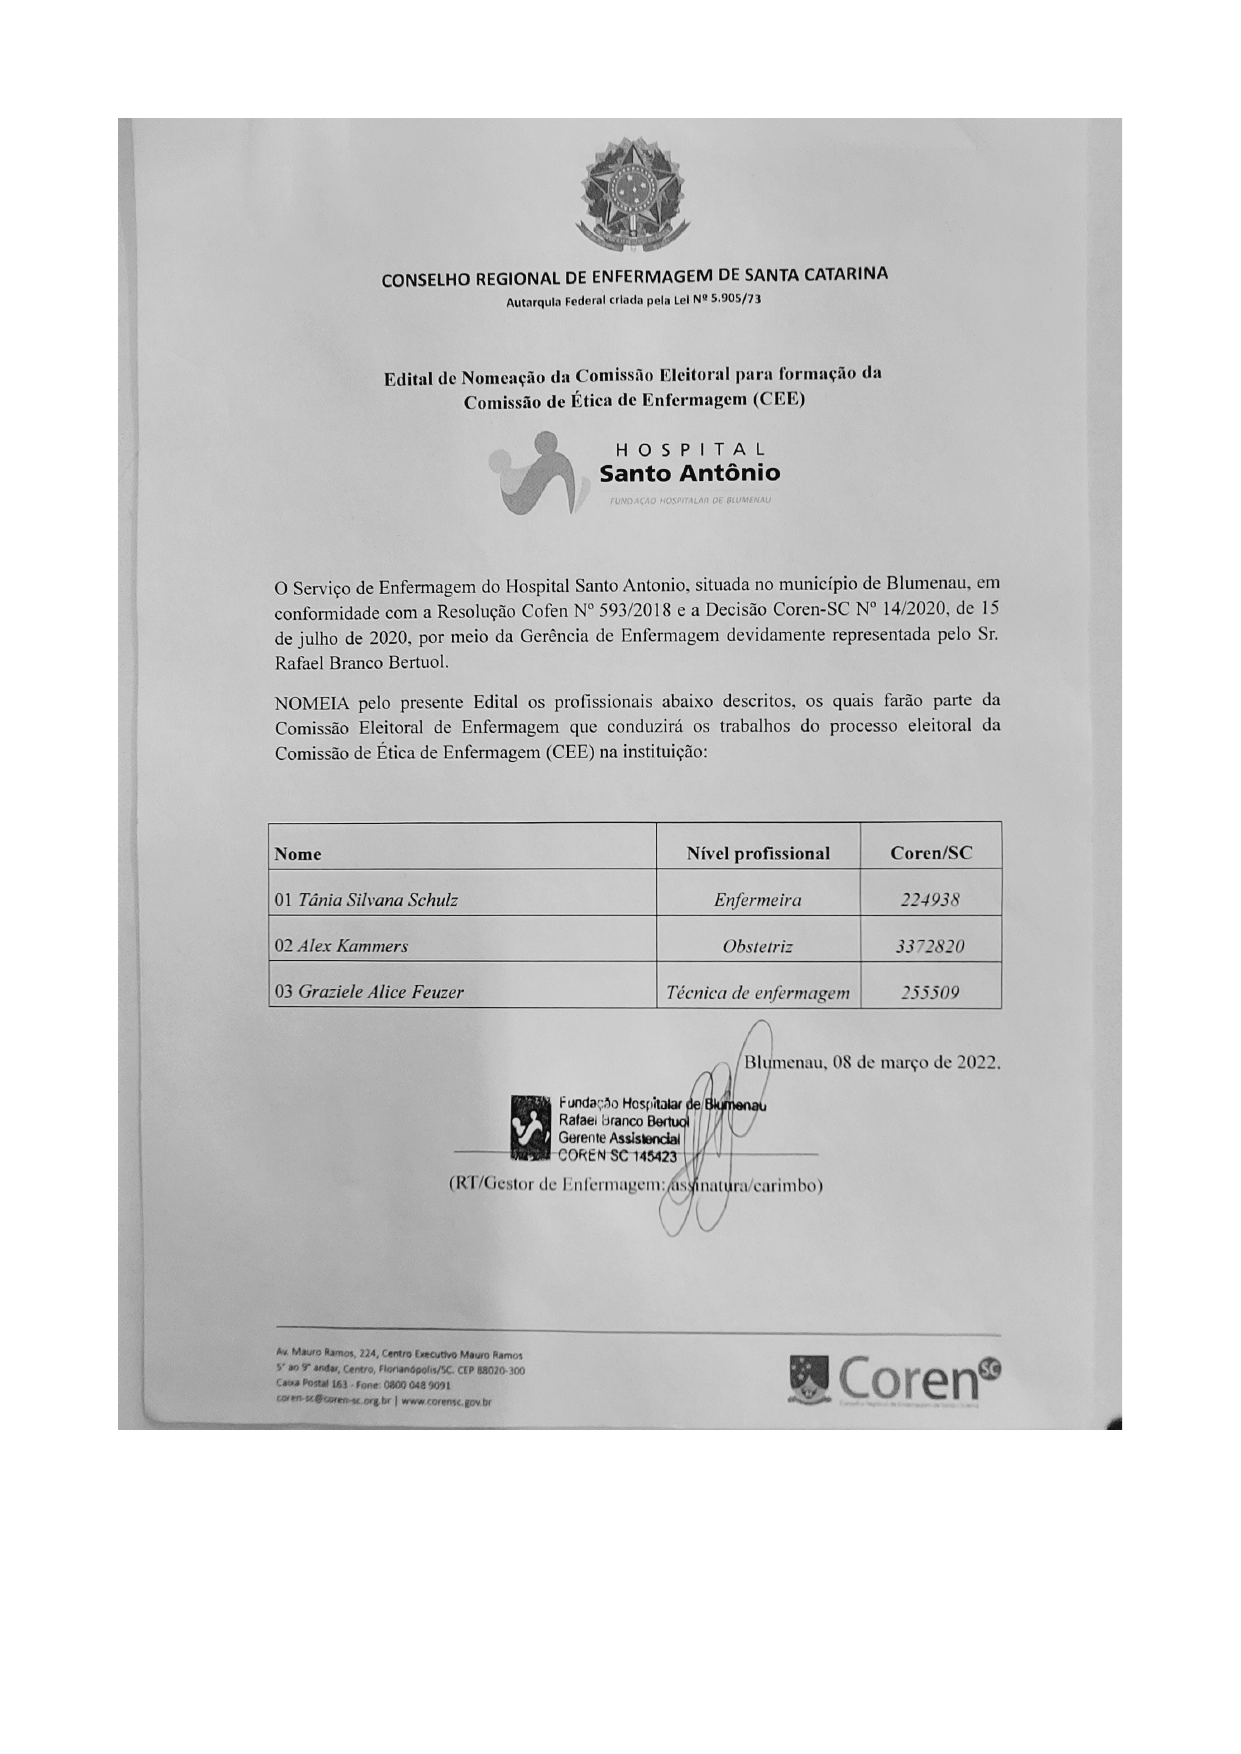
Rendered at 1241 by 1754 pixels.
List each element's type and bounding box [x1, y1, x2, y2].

picture [118, 118, 1123, 1430]
